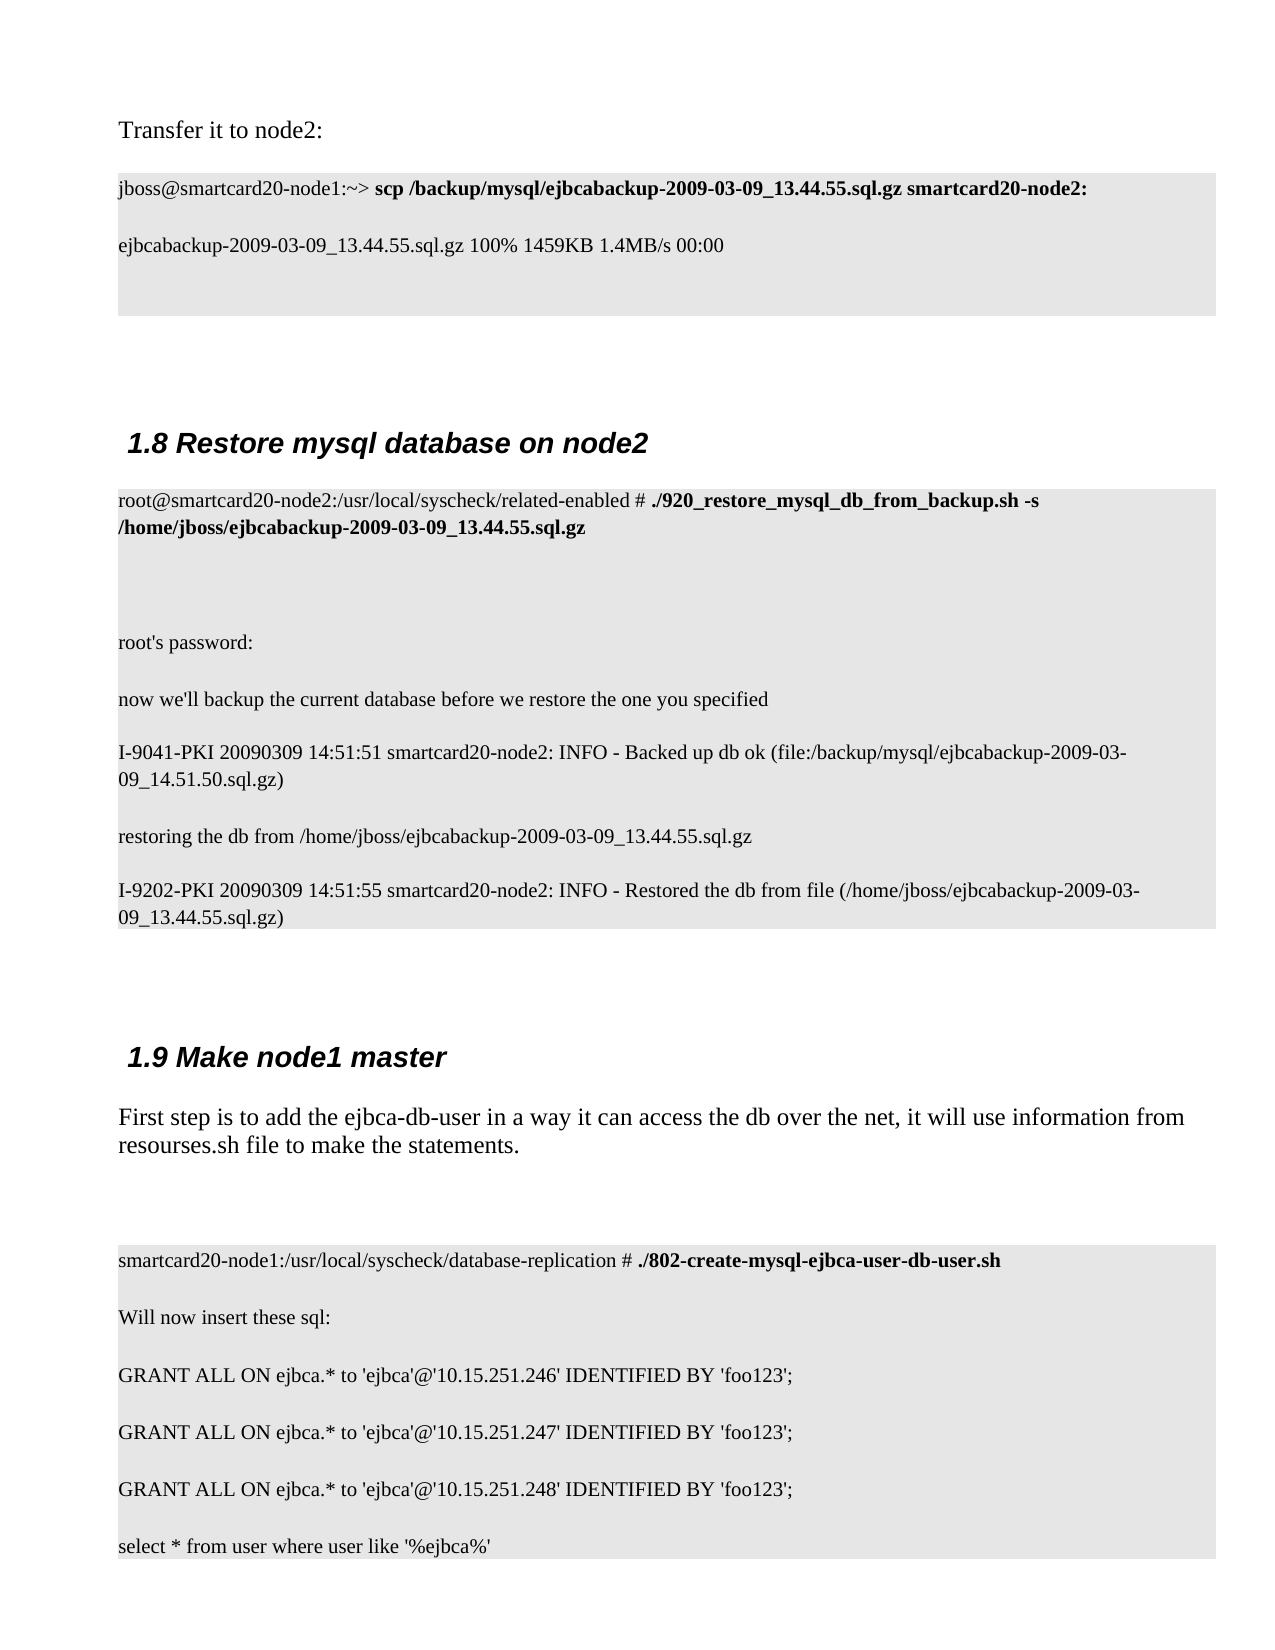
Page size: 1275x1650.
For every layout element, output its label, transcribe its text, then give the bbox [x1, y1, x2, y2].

text GRANT ALL ON ejbca.* to 'ejbca'@'10.15.251.246' IDENTIFIED BY 'foo123'; [118, 1360, 1216, 1387]
text select * from user where user like '%ejbca%' [118, 1531, 1216, 1559]
subtitle 1.8 Restore mysql database on node2 [127, 427, 1207, 460]
text I-9041-PKI 20090309 14:51:51 smartcard20-node2: INFO - Backed up db ok (file:/backup/mysql/ejbcabackup-2009-03-09_14.51.50.sql.gz) [118, 741, 1216, 792]
text I-9202-PKI 20090309 14:51:55 smartcard20-node2: INFO - Restored the db from file (/home/jboss/ejbcabackup-2009-03-09_13.44.55.sql.gz) [118, 879, 1216, 929]
text Will now insert these sql: [118, 1302, 1216, 1330]
text jboss@smartcard20-node1:~> scp /backup/mysql/ejbcabackup-2009-03-09_13.44.55.sql.gz smartcard20-node2: [118, 173, 1216, 201]
text smartcard20-node1:/usr/local/syscheck/database-replication # ./802-create-mysql-ejbca-user-db-user.sh [118, 1245, 1216, 1273]
text GRANT ALL ON ejbca.* to 'ejbca'@'10.15.251.247' IDENTIFIED BY 'foo123'; [118, 1417, 1216, 1444]
text First step is to add the ejbca-db-user in a way it can access the db over the net, it will use information from resourses.sh file to make the statements. [118, 1103, 1216, 1159]
text restoring the db from /home/jboss/ejbcabackup-2009-03-09_13.44.55.sql.gz [118, 821, 1216, 849]
text Transfer it to node2: [118, 116, 1216, 144]
subtitle 1.9 Make node1 master [127, 1041, 1207, 1074]
text ejbcabackup-2009-03-09_13.44.55.sql.gz 100% 1459KB 1.4MB/s 00:00 [118, 231, 1216, 258]
text root's password: [118, 627, 1216, 654]
text GRANT ALL ON ejbca.* to 'ejbca'@'10.15.251.248' IDENTIFIED BY 'foo123'; [118, 1474, 1216, 1502]
text now we'll backup the current database before we restore the one you specified [118, 684, 1216, 712]
text root@smartcard20-node2:/usr/local/syscheck/related-enabled # ./920_restore_mysql_db_from_backup.sh -s /home/jboss/ejbcabackup-2009-03-09_13.44.55.sql.gz [118, 489, 1216, 540]
